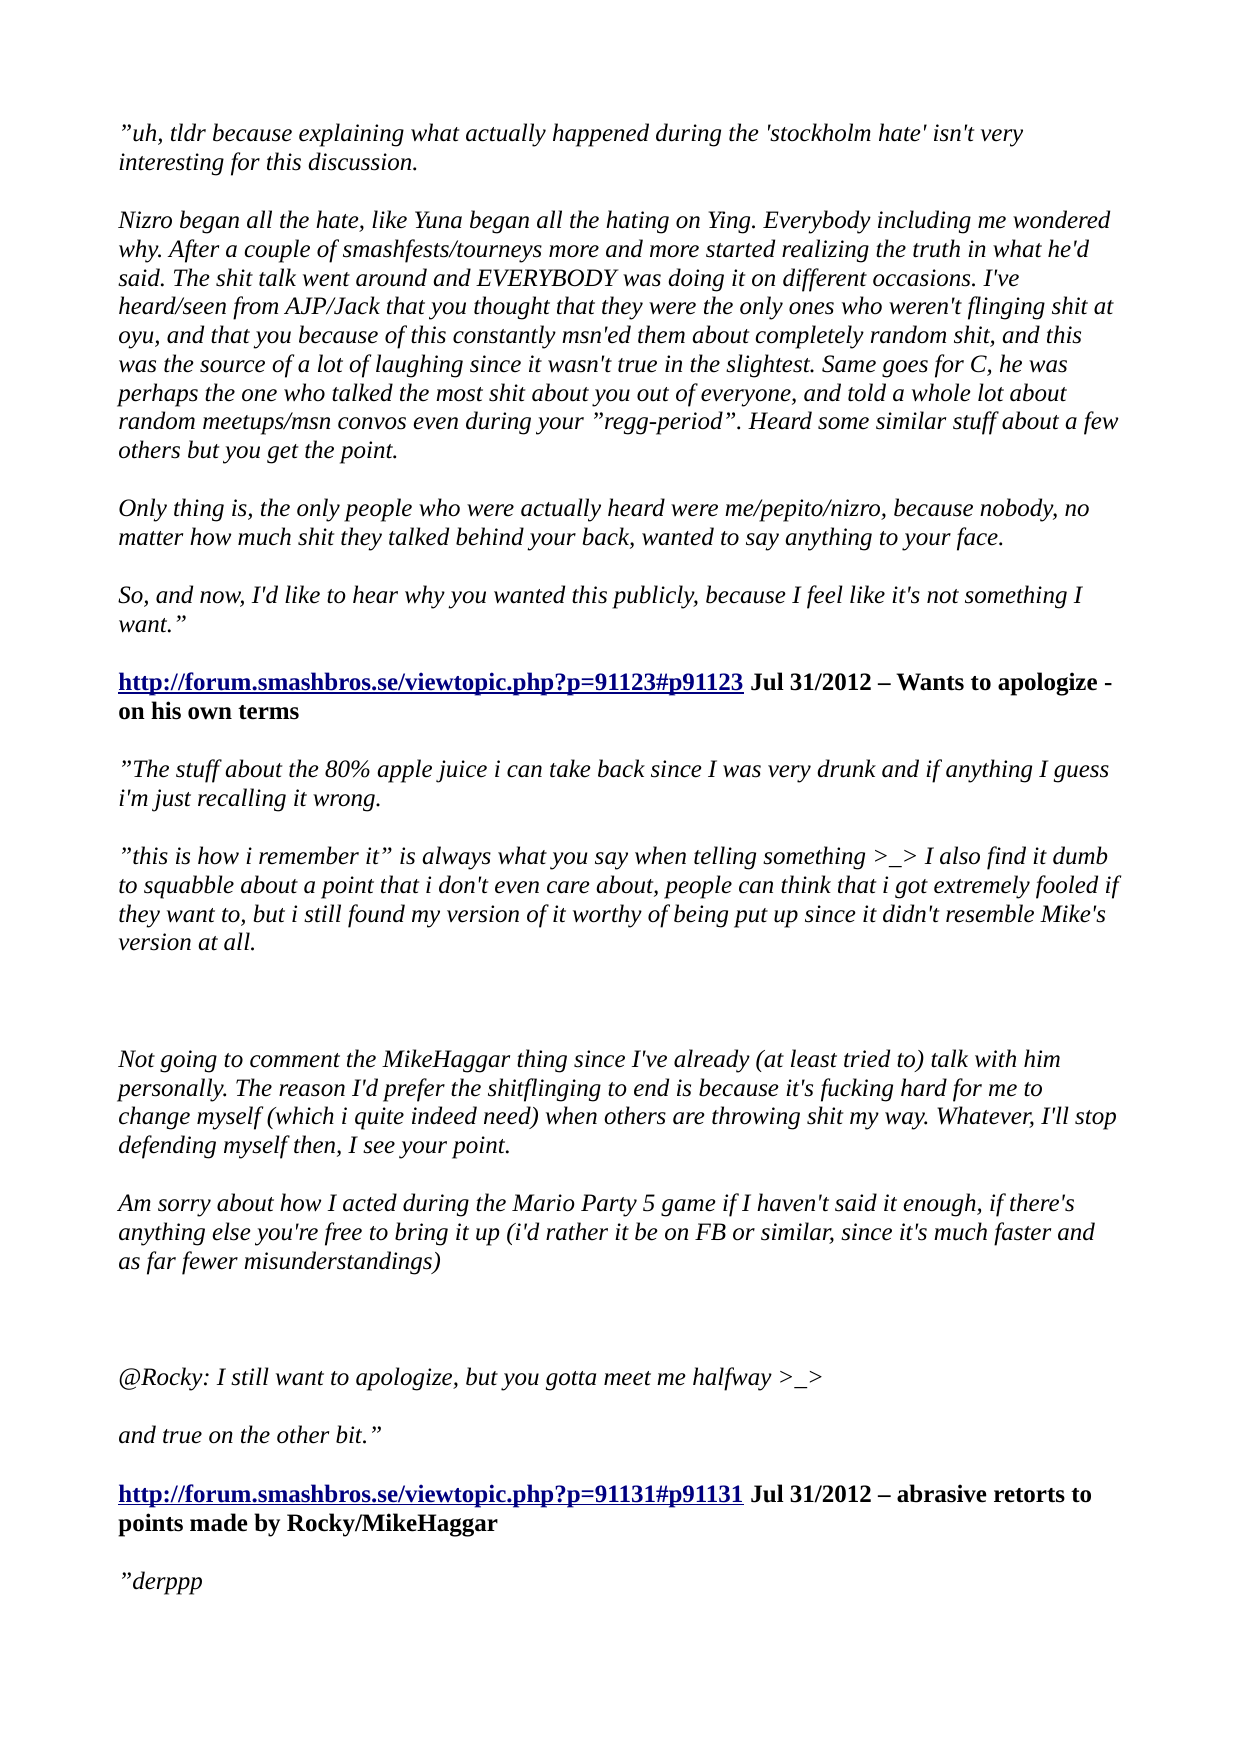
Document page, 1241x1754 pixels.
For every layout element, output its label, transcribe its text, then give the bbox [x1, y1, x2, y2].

text ”uh, tldr because explaining what actually happened during the 'stockholm hate' isn't very interesting for this discussion. [118, 118, 1122, 176]
text ”The stuff about the 80% apple juice i can take back since I was very drunk and if anything I guess i'm just recalling it wrong. [118, 754, 1122, 812]
text @Rocky: I still want to apologize, but you gotta meet me halfway >_> [118, 1362, 1122, 1391]
text Only thing is, the only people who were actually heard were me/pepito/nizro, because nobody, no matter how much shit they talked behind your back, wanted to say anything to your face. [118, 493, 1122, 551]
text ”derppp [118, 1566, 1122, 1594]
text Am sorry about how I acted during the Mario Party 5 game if I haven't said it enough, if there's anything else you're free to bring it up (i'd rather it be on FB or similar, since it's much faster and as far fewer misunderstandings) [118, 1188, 1122, 1275]
text http://forum.smashbros.se/viewtopic.php?p=91123#p91123 Jul 31/2012 – Wants to apologize - on his own terms [118, 667, 1122, 725]
text Nizro began all the hate, like Yuna began all the hating on Ying. Everybody including me wondered why. After a couple of smashfests/tourneys more and more started realizing the truth in what he'd said. The shit talk went around and EVERYBODY was doing it on different occasions. I've heard/seen from AJP/Jack that you thought that they were the only ones who weren't flinging shit at oyu, and that you because of this constantly msn'ed them about completely random shit, and this was the source of a lot of laughing since it wasn't true in the slightest. Same goes for C, he was perhaps the one who talked the most shit about you out of everyone, and told a whole lot about random meetups/msn convos even during your ”regg-period”. Heard some similar stuff about a few others but you get the point. [118, 205, 1122, 464]
text So, and now, I'd like to hear why you wanted this publicly, because I feel like it's not something I want.” [118, 580, 1122, 638]
text and true on the other bit.” [118, 1421, 1122, 1449]
text ”this is how i remember it” is always what you say when telling something >_> I also find it dumb to squabble about a point that i don't even care about, people can think that i got extremely fooled if they want to, but i still found my version of it worthy of being put up since it didn't resemble Mike's version at all. [118, 841, 1122, 956]
text http://forum.smashbros.se/viewtopic.php?p=91131#p91131 Jul 31/2012 – abrasive retorts to points made by Rocky/MikeHaggar [118, 1479, 1122, 1536]
text Not going to comment the MikeHaggar thing since I've already (at least tried to) talk with him personally. The reason I'd prefer the shitflinging to end is because it's fucking hard for me to change myself (which i quite indeed need) when others are throwing shit my way. Whatever, I'll stop defending myself then, I see your point. [118, 1044, 1122, 1159]
